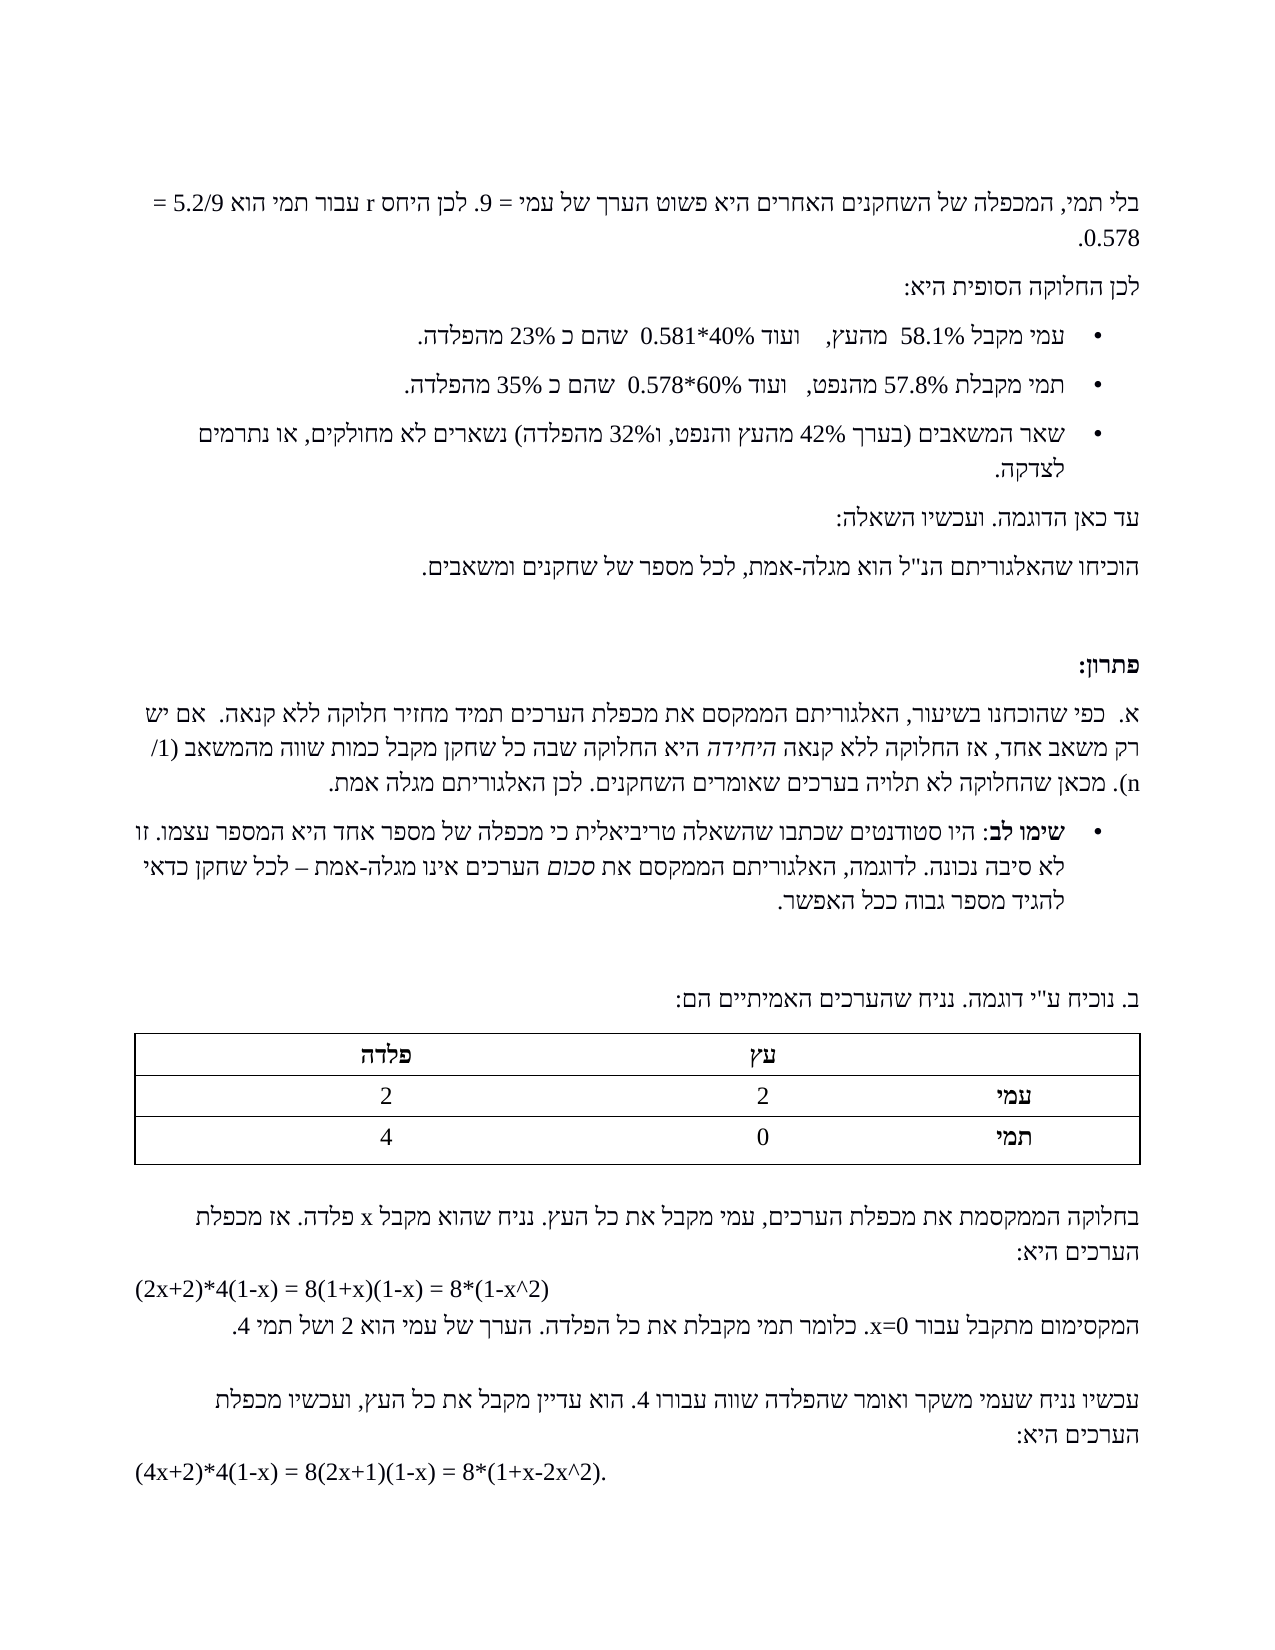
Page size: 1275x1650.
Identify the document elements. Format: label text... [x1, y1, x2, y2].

list שימו לב: היו סטודנטים שכתבו שהשאלה טריביאלית כי מכפלה של מספר אחד היא המספר עצמו. זו לא סיבה נכונה. לדוגמה, האלגוריתם הממקסם את סכום הערכים אינו מגלה-אמת – לכל שחקן כדאי להגיד מספר גבוה ככל האפשר. [135, 817, 1102, 915]
text לכן החלוקה הסופית היא: [135, 272, 1140, 301]
table_cell 4 [136, 1117, 638, 1164]
text פתרון: [135, 650, 1140, 679]
text בלי תמי, המכפלה של השחקנים האחרים היא פשוט הערך של עמי = 9. לכן היחס r עבור תמי הוא 5.2/9 = 0.578. [135, 188, 1140, 252]
table_cell 0 [638, 1117, 889, 1164]
table_header [889, 1034, 1139, 1074]
text בחלוקה הממקסמת את מכפלת הערכים, עמי מקבל את כל העץ. נניח שהוא מקבל x פלדה. אז מכפלת הערכים היא: [135, 1202, 1140, 1266]
table_cell 2 [136, 1076, 638, 1116]
table_cell עמי [889, 1076, 1139, 1116]
text ב. נוכיח ע"י דוגמה. נניח שהערכים האמיתיים הם: [135, 984, 1140, 1013]
text (2x+2)*4(1-x) = 8(1+x)(1-x) = 8*(1-x^2) [135, 1274, 1140, 1303]
list תמי מקבלת 57.8% מהנפט, ועוד 60%*0.578 שהם כ 35% מהפלדה. [135, 370, 1102, 399]
text עד כאן הדוגמה. ועכשיו השאלה: [135, 503, 1140, 532]
list שאר המשאבים (בערך 42% מהעץ והנפט, ו32% מהפלדה) נשארים לא מחולקים, או נתרמים לצדקה. [135, 419, 1102, 482]
table_header פלדה [136, 1034, 638, 1074]
table_cell 2 [638, 1076, 889, 1116]
text הוכיחו שהאלגוריתם הנ"ל הוא מגלה-אמת, לכל מספר של שחקנים ומשאבים. [135, 552, 1140, 581]
text (4x+2)*4(1-x) = 8(2x+1)(1-x) = 8*(1+x-2x^2). [135, 1457, 1140, 1486]
text עכשיו נניח שעמי משקר ואומר שהפלדה שווה עבורו 4. הוא עדיין מקבל את כל העץ, ועכשיו מכפלת הערכים היא: [135, 1386, 1140, 1449]
text המקסימום מתקבל עבור x=0. כלומר תמי מקבלת את כל הפלדה. הערך של עמי הוא 2 ושל תמי 4. [135, 1311, 1140, 1340]
table_header עץ [638, 1034, 889, 1074]
table_cell תמי [889, 1117, 1139, 1164]
text א. כפי שהוכחנו בשיעור, האלגוריתם הממקסם את מכפלת הערכים תמיד מחזיר חלוקה ללא קנאה. אם יש רק משאב אחד, אז החלוקה ללא קנאה היחידה היא החלוקה שבה כל שחקן מקבל כמות שווה מהמשאב (1/n). מכאן שהחלוקה לא תלויה בערכים שאומרים השחקנים. לכן האלגוריתם מגלה אמת. [135, 699, 1140, 797]
list עמי מקבל 58.1% מהעץ, ועוד 40%*0.581 שהם כ 23% מהפלדה. [135, 321, 1102, 350]
